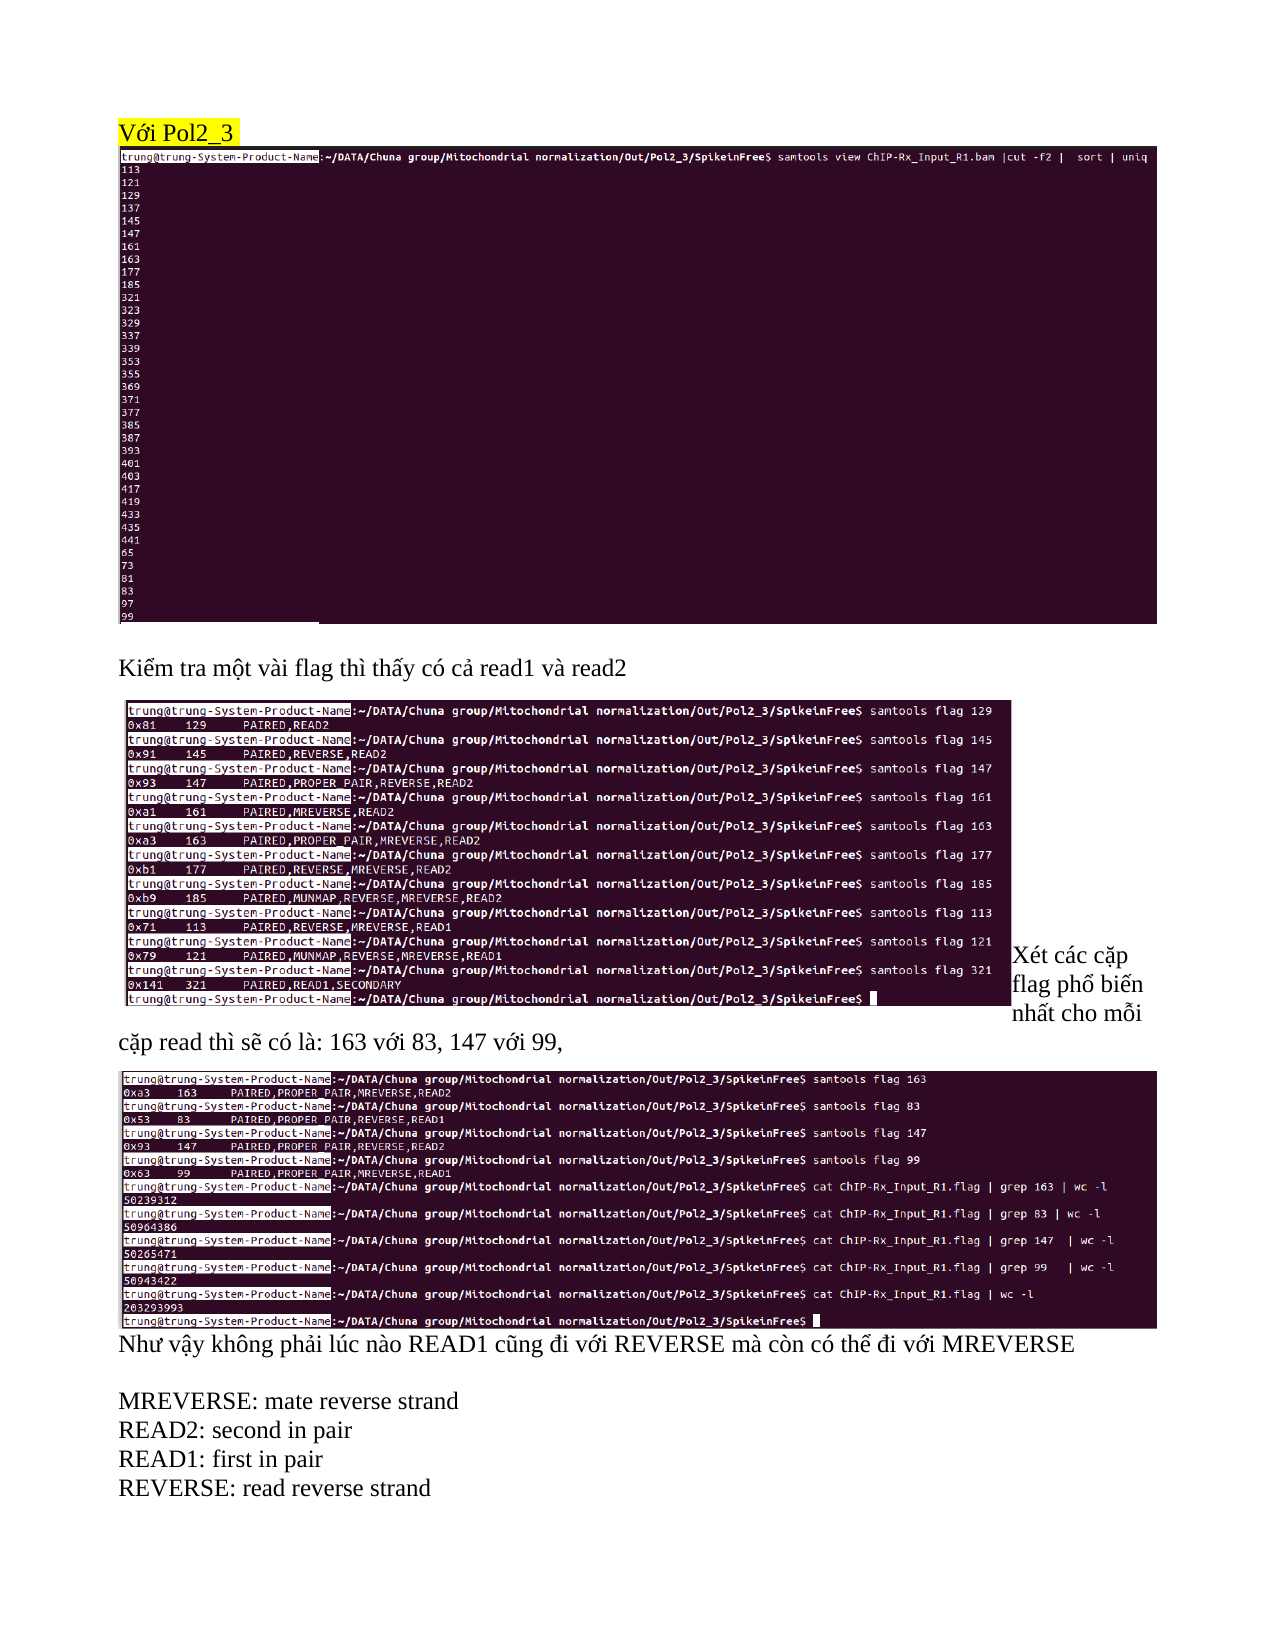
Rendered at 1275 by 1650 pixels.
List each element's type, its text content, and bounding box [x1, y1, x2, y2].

text MREVERSE: mate reverse strand [118, 1386, 1157, 1415]
text READ1: first in pair [118, 1444, 1157, 1473]
text REVERSE: read reverse strand [118, 1473, 1157, 1501]
picture [124, 700, 1012, 1006]
text Xét các cặp flag phổ biến nhất cho mỗi cặp read thì sẽ có là: 163 với 83, 147 với 99, [118, 940, 1157, 1055]
text Kiểm tra một vài flag thì thấy có cả read1 và read2 [118, 653, 1157, 682]
picture [118, 1071, 1157, 1329]
text Với Pol2_3 [118, 118, 1157, 146]
text Như vậy không phải lúc nào READ1 cũng đi với REVERSE mà còn có thể đi với MREVERSE [118, 1329, 1157, 1358]
text READ2: second in pair [118, 1415, 1157, 1444]
picture [118, 146, 1157, 624]
text [118, 1055, 1157, 1071]
